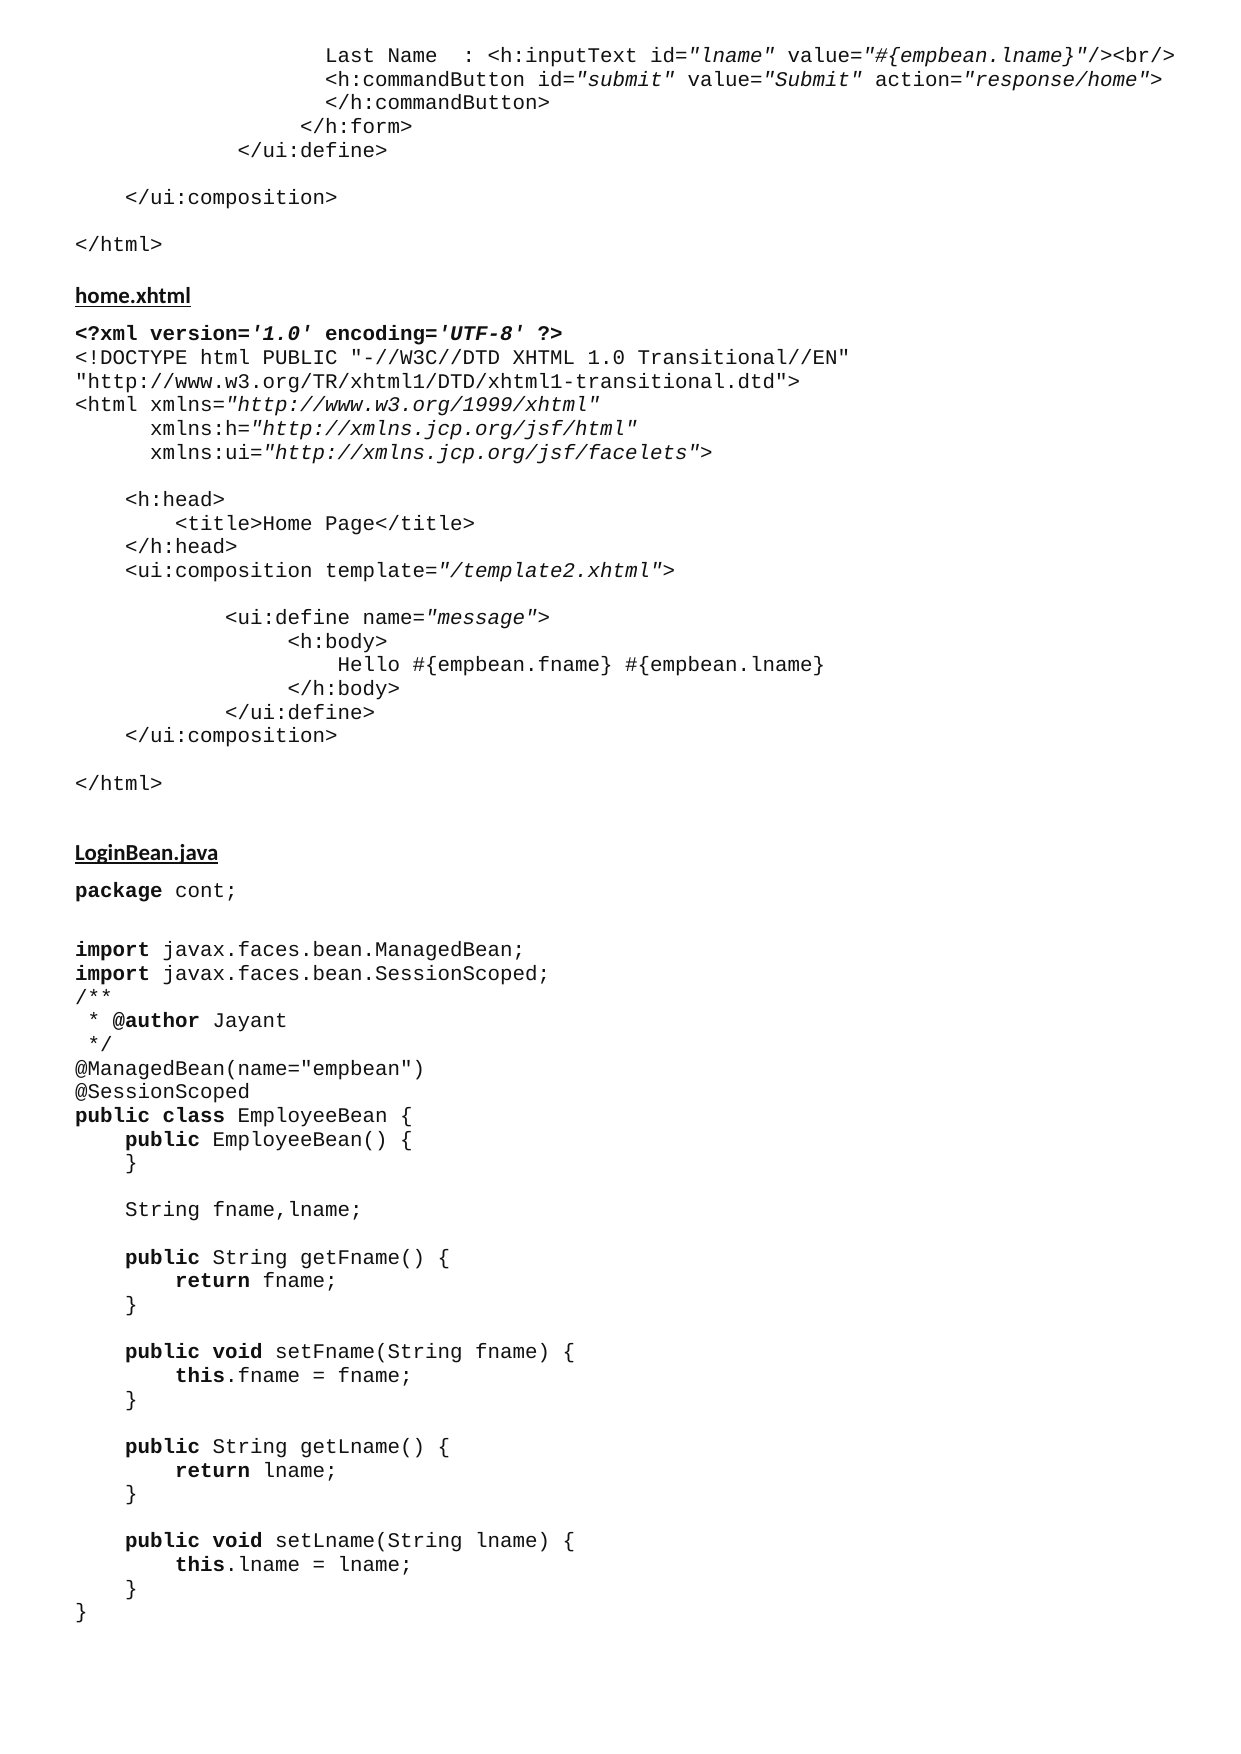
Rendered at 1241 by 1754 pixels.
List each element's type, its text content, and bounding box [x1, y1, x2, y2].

text } [75, 1389, 1195, 1412]
text } [75, 1294, 1195, 1318]
text <ui:composition template="/template2.xhtml"> [75, 560, 1195, 583]
text public String getFname() { [75, 1247, 1195, 1270]
text * @author Jayant [75, 1010, 1195, 1034]
text home.xhtml [75, 281, 1195, 309]
text xmlns:ui="http://xmlns.jcp.org/jsf/facelets"> [75, 442, 1195, 465]
text <h:head> [75, 489, 1195, 513]
text <html xmlns="http://www.w3.org/1999/xhtml" [75, 394, 1195, 418]
text </h:commandButton> [75, 92, 1195, 116]
text @ManagedBean(name="empbean") [75, 1058, 1195, 1081]
text } [75, 1578, 1195, 1601]
text <title>Home Page</title> [75, 513, 1195, 536]
text </ui:define> [75, 702, 1195, 725]
text <h:commandButton id="submit" value="Submit" action="response/home"> [75, 69, 1195, 92]
text } [75, 1483, 1195, 1507]
text public EmployeeBean() { [75, 1128, 1195, 1152]
text </ui:define> [75, 139, 1195, 163]
text return lname; [75, 1459, 1195, 1483]
text package cont; [75, 880, 1195, 904]
text } [75, 1152, 1195, 1176]
text this.lname = lname; [75, 1554, 1195, 1578]
text public void setFname(String fname) { [75, 1341, 1195, 1365]
text <?xml version='1.0' encoding='UTF-8' ?> [75, 323, 1195, 347]
text @SessionScoped [75, 1081, 1195, 1105]
text this.fname = fname; [75, 1365, 1195, 1389]
text LoginBean.java [75, 838, 1195, 866]
text Last Name : <h:inputText id="lname" value="#{empbean.lname}"/><br/> [75, 45, 1195, 69]
text </h:body> [75, 678, 1195, 702]
text <h:body> [75, 631, 1195, 654]
text </h:head> [75, 536, 1195, 560]
text <ui:define name="message"> [75, 607, 1195, 631]
text Hello #{empbean.fname} #{empbean.lname} [75, 654, 1195, 678]
text </ui:composition> [75, 187, 1195, 211]
text } [75, 1601, 1195, 1625]
text </ui:composition> [75, 725, 1195, 749]
text import javax.faces.bean.ManagedBean; [75, 939, 1195, 963]
text <!DOCTYPE html PUBLIC "-//W3C//DTD XHTML 1.0 Transitional//EN" "http://www.w3.org/TR/xhtml1/DTD/xhtml1-transitional.dtd"> [75, 347, 1195, 394]
text xmlns:h="http://xmlns.jcp.org/jsf/html" [75, 418, 1195, 442]
text String fname,lname; [75, 1199, 1195, 1223]
text public String getLname() { [75, 1436, 1195, 1459]
text /** [75, 987, 1195, 1010]
text </html> [75, 773, 1195, 796]
text return fname; [75, 1270, 1195, 1294]
text public void setLname(String lname) { [75, 1531, 1195, 1554]
text </h:form> [75, 116, 1195, 139]
text </html> [75, 234, 1195, 258]
text import javax.faces.bean.SessionScoped; [75, 963, 1195, 987]
text public class EmployeeBean { [75, 1105, 1195, 1128]
text */ [75, 1034, 1195, 1058]
